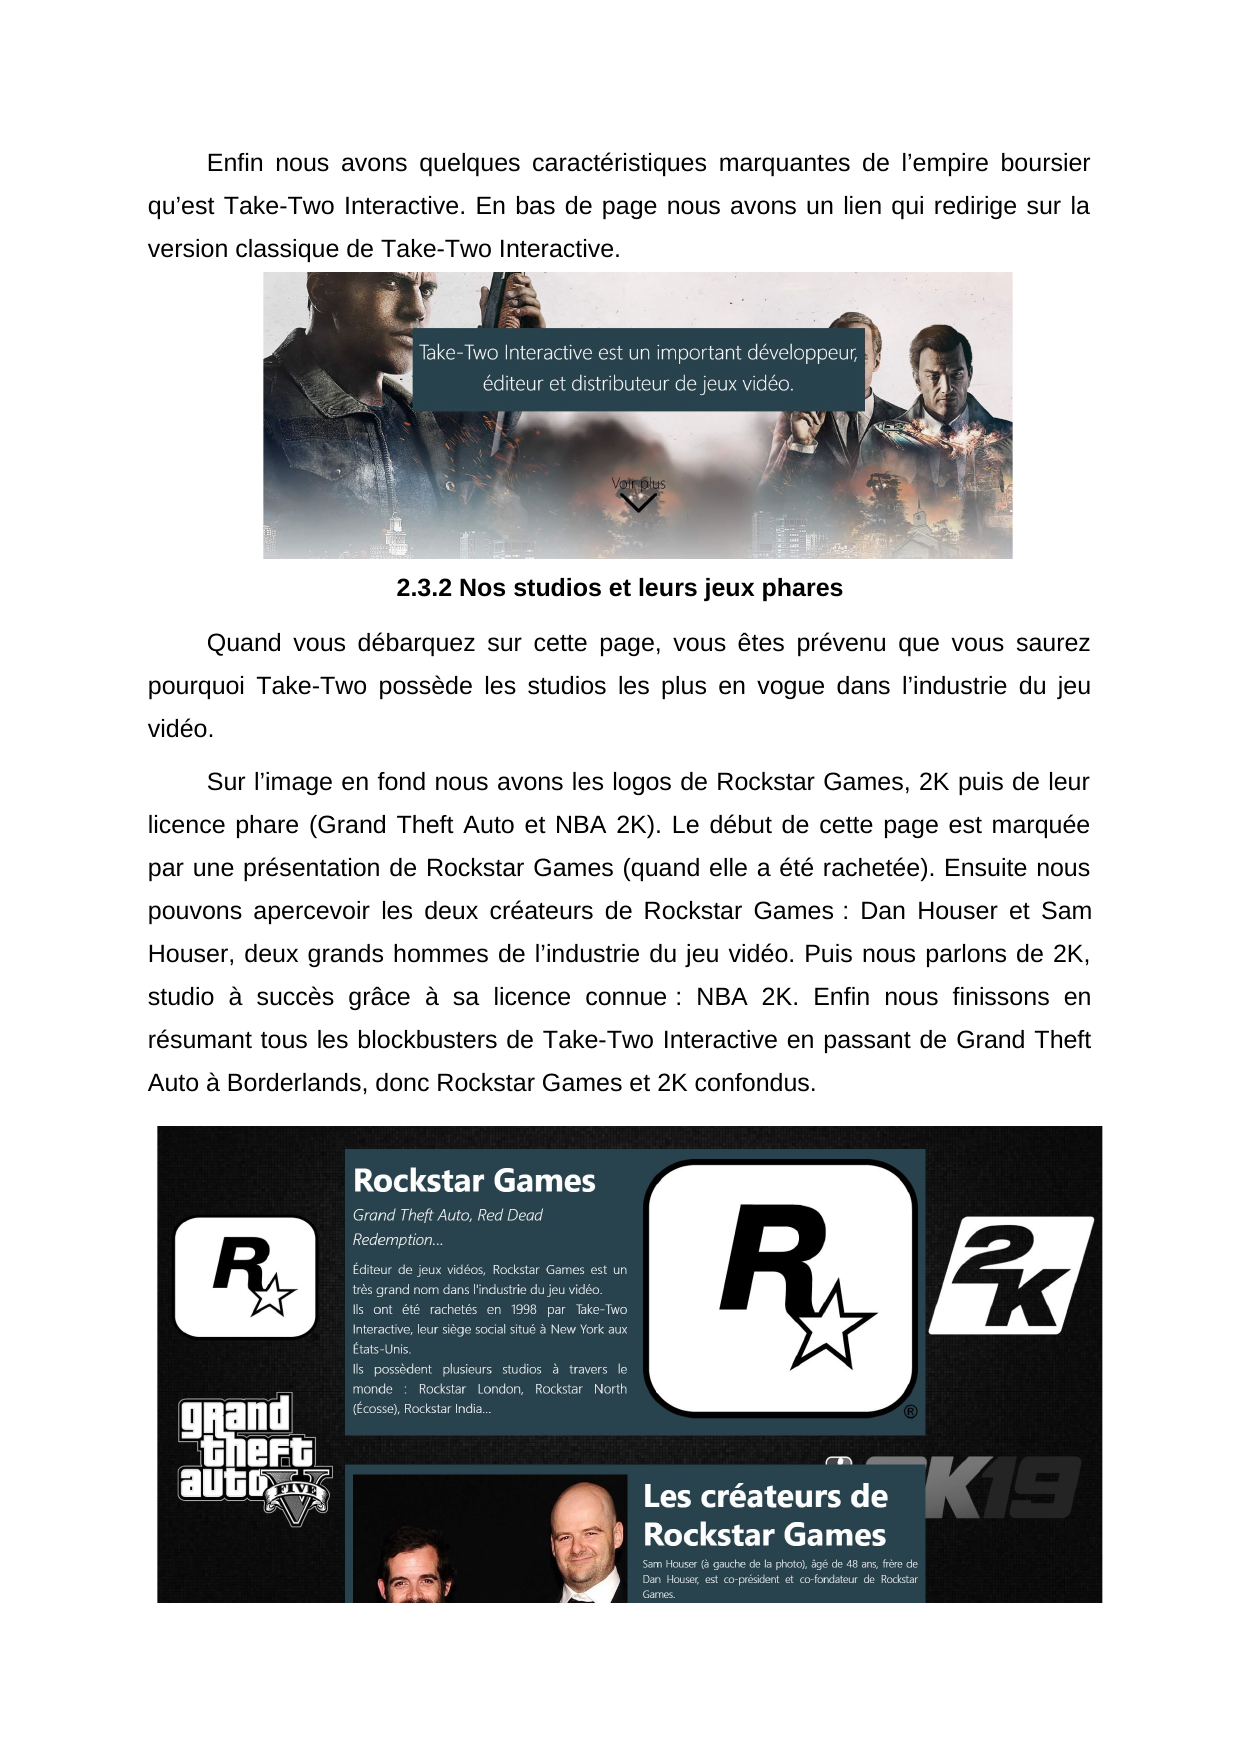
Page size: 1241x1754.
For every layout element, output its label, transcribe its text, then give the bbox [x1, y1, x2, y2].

picture [263, 272, 1013, 559]
text Quand vous débarquez sur cette page, vous êtes prévenu que vous saurez pourquoi Take-Two possède les studios les plus en vogue dans l’industrie du jeu vidéo. [148, 628, 1093, 743]
subtitle Nos studios et leurs jeux phares [159, 292, 1081, 602]
text Sur l’image en fond nous avons les logos de Rockstar Games, 2K puis de leur licence phare (Grand Theft Auto et NBA 2K). Le début de cette page est marquée par une présentation de Rockstar Games (quand elle a été rachetée). Ensuite nous pouvons apercevoir les deux créateurs de Rockstar Games : Dan Houser et Sam Houser, deux grands hommes de l’industrie du jeu vidéo. Puis nous parlons de 2K, studio à succès grâce à sa licence connue : NBA 2K. Enfin nous finissons en résumant tous les blockbusters de Take-Two Interactive en passant de Grand Theft Auto à Borderlands, donc Rockstar Games et 2K confondus. [148, 766, 1093, 1097]
text Enfin nous avons quelques caractéristiques marquantes de l’empire boursier qu’est Take-Two Interactive. En bas de page nous avons un lien qui redirige sur la version classique de Take-Two Interactive. [148, 148, 1093, 263]
picture [157, 1126, 1103, 1603]
